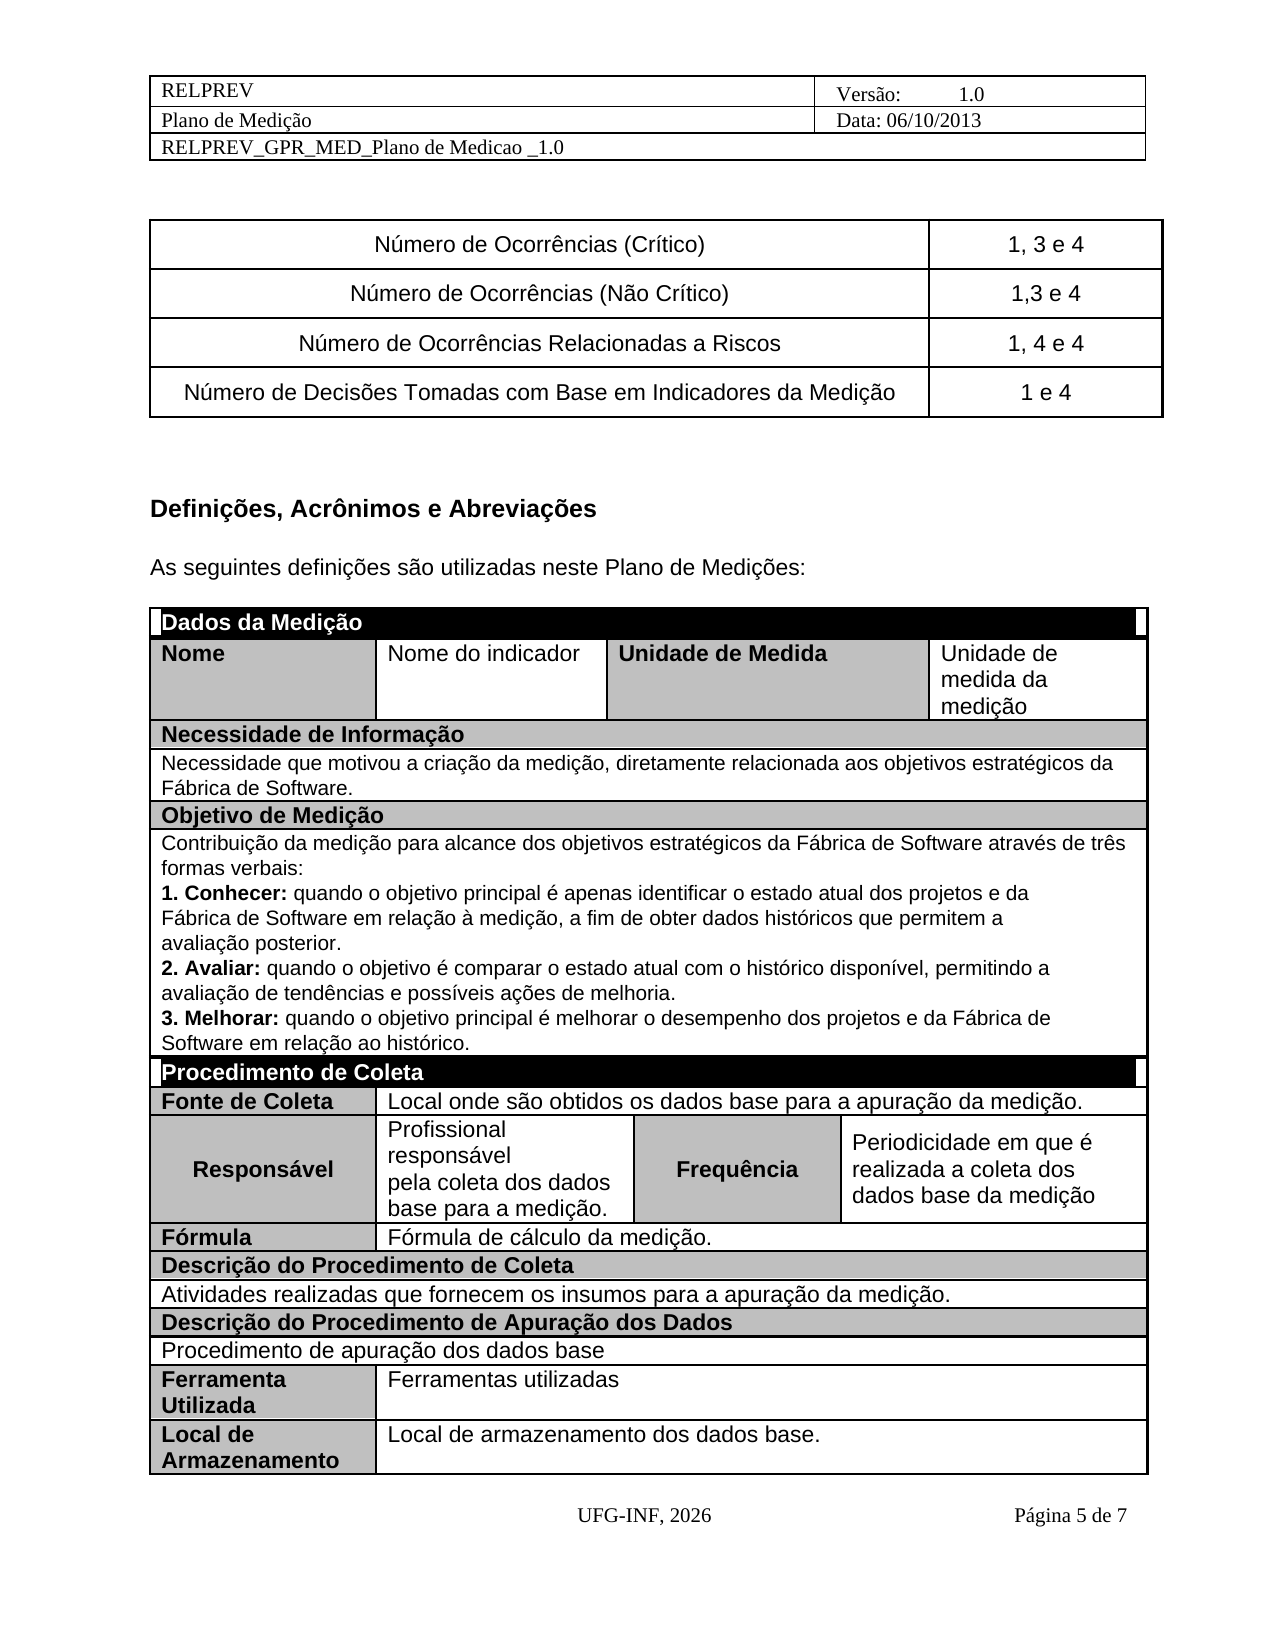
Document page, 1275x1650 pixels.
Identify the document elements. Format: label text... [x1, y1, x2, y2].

table_cell Contribuição da medição para alcance dos objetivos estratégicos da Fábrica de Software através de três formas verbais: 1. Conhecer: quando o objetivo principal é apenas identificar o estado atual dos projetos e da Fábrica de Software em relação à medição, a fim de obter dados históricos que permitem a avaliação posterior. 2. Avaliar: quando o objetivo é comparar o estado atual com o histórico disponível, permitindo a avaliação de tendências e possíveis ações de melhoria. 3. Melhorar: quando o objetivo principal é melhorar o desempenho dos projetos e da Fábrica de Software em relação ao histórico. [151, 830, 1146, 1055]
table_cell Atividades realizadas que fornecem os insumos para a apuração da medição. [151, 1281, 1146, 1307]
subtitle Definições, Acrônimos e Abreviações [150, 494, 1125, 523]
table_header Número de Ocorrências (Crítico) [151, 221, 928, 268]
table_cell Ferramenta Utilizada [151, 1366, 375, 1418]
table_cell Número de Decisões Tomadas com Base em Indicadores da Medição [151, 368, 928, 416]
table_cell Descrição do Procedimento de Apuração dos Dados [151, 1309, 1146, 1335]
table_cell Local de Armazenamento [151, 1421, 375, 1473]
table_cell Frequência [635, 1116, 840, 1222]
table_cell Local de armazenamento dos dados base. [377, 1421, 1146, 1473]
table_cell Fórmula [151, 1224, 375, 1250]
table_cell Unidade de medida da medição [930, 640, 1146, 719]
table_cell Profissional responsável pela coleta dos dados base para a medição. [377, 1116, 633, 1222]
table_cell Necessidade de Informação [151, 721, 1146, 747]
table_cell Necessidade que motivou a criação da medição, diretamente relacionada aos objetivos estratégicos da Fábrica de Software. [151, 750, 1146, 799]
table_cell Fórmula de cálculo da medição. [377, 1224, 1146, 1250]
table_cell Procedimento de apuração dos dados base [151, 1338, 1146, 1364]
table_cell Unidade de Medida [608, 640, 928, 719]
table_cell Nome do indicador [377, 640, 606, 719]
table_cell 1,3 e 4 [930, 270, 1161, 317]
table_cell 1 e 4 [930, 368, 1161, 416]
table_cell Ferramentas utilizadas [377, 1366, 1146, 1418]
table_cell Nome [151, 640, 375, 719]
table_cell Número de Ocorrências (Não Crítico) [151, 270, 928, 317]
table_cell Objetivo de Medição [151, 802, 1146, 828]
table_cell Descrição do Procedimento de Coleta [151, 1252, 1146, 1278]
table_cell Periodicidade em que é realizada a coleta dos dados base da medição [842, 1116, 1146, 1222]
table_cell Responsável [151, 1116, 375, 1222]
table_cell Local onde são obtidos os dados base para a apuração da medição. [377, 1088, 1146, 1114]
table_cell 1, 4 e 4 [930, 319, 1161, 366]
text As seguintes definições são utilizadas neste Plano de Medições: [150, 554, 1125, 581]
table_cell Fonte de Coleta [151, 1088, 375, 1114]
table_header 1, 3 e 4 [930, 221, 1161, 268]
table_cell Número de Ocorrências Relacionadas a Riscos [151, 319, 928, 366]
